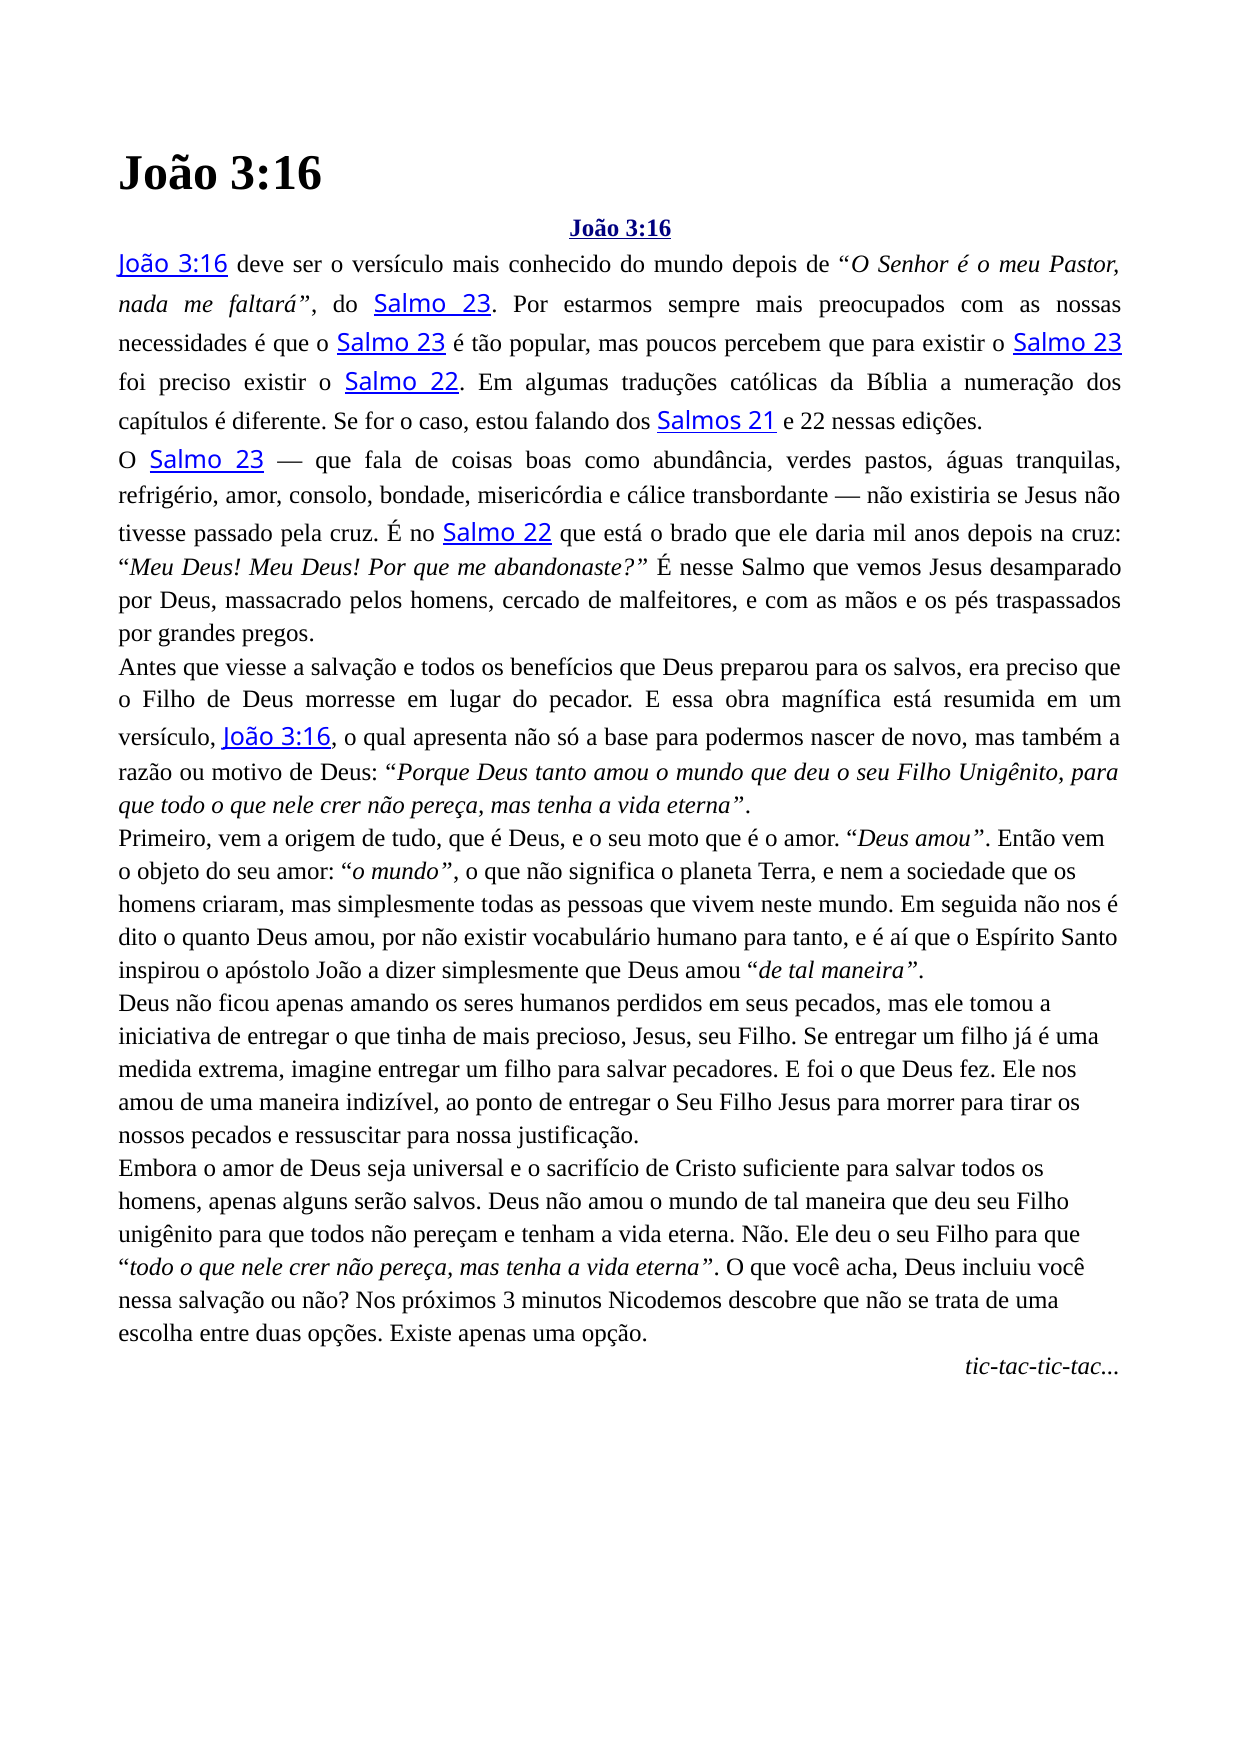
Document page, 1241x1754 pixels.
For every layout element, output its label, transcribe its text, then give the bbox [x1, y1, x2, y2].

text tic-tac-tic-tac... [118, 1351, 1122, 1380]
text Primeiro, vem a origem de tudo, que é Deus, e o seu moto que é o amor. “Deus amou”. Então vem o objeto do seu amor: “o mundo”, o que não significa o planeta Terra, e nem a sociedade que os homens criaram, mas simplesmente todas as pessoas que vivem neste mundo. Em seguida não nos é dito o quanto Deus amou, por não existir vocabulário humano para tanto, e é aí que o Espírito Santo inspirou o apóstolo João a dizer simplesmente que Deus amou “de tal maneira”. [118, 823, 1122, 984]
text O Salmo 23 — que fala de coisas boas como abundância, verdes pastos, águas tranquilas, refrigério, amor, consolo, bondade, misericórdia e cálice transbordante — não existiria se Jesus não tivesse passado pela cruz. É no Salmo 22 que está o brado que ele daria mil anos depois na cruz: “Meu Deus! Meu Deus! Por que me abandonaste?” É nesse Salmo que vemos Jesus desamparado por Deus, massacrado pelos homens, cercado de malfeitores, e com as mãos e os pés traspassados por grandes pregos. [118, 442, 1122, 647]
text João 3:16 deve ser o versículo mais conhecido do mundo depois de “O Senhor é o meu Pastor, nada me faltará”, do Salmo 23. Por estarmos sempre mais preocupados com as nossas necessidades é que o Salmo 23 é tão popular, mas poucos percebem que para existir o Salmo 23 foi preciso existir o Salmo 22. Em algumas traduções católicas da Bíblia a numeração dos capítulos é diferente. Se for o caso, estou falando dos Salmos 21 e 22 nessas edições. [118, 246, 1122, 437]
text Deus não ficou apenas amando os seres humanos perdidos em seus pecados, mas ele tomou a iniciativa de entregar o que tinha de mais precioso, Jesus, seu Filho. Se entregar um filho já é uma medida extrema, imagine entregar um filho para salvar pecadores. E foi o que Deus fez. Ele nos amou de uma maneira indizível, ao ponto de entregar o Seu Filho Jesus para morrer para tirar os nossos pecados e ressuscitar para nossa justificação. [118, 988, 1122, 1149]
subtitle João 3:16 [118, 143, 1122, 201]
text João 3:16 [118, 213, 1122, 242]
text Embora o amor de Deus seja universal e o sacrifício de Cristo suficiente para salvar todos os homens, apenas alguns serão salvos. Deus não amou o mundo de tal maneira que deu seu Filho unigênito para que todos não pereçam e tenham a vida eterna. Não. Ele deu o seu Filho para que “todo o que nele crer não pereça, mas tenha a vida eterna”. O que você acha, Deus incluiu você nessa salvação ou não? Nos próximos 3 minutos Nicodemos descobre que não se trata de uma escolha entre duas opções. Existe apenas uma opção. [118, 1153, 1122, 1347]
text Antes que viesse a salvação e todos os benefícios que Deus preparou para os salvos, era preciso que o Filho de Deus morresse em lugar do pecador. E essa obra magnífica está resumida em um versículo, João 3:16, o qual apresenta não só a base para podermos nascer de novo, mas também a razão ou motivo de Deus: “Porque Deus tanto amou o mundo que deu o seu Filho Unigênito, para que todo o que nele crer não pereça, mas tenha a vida eterna”. [118, 652, 1122, 818]
